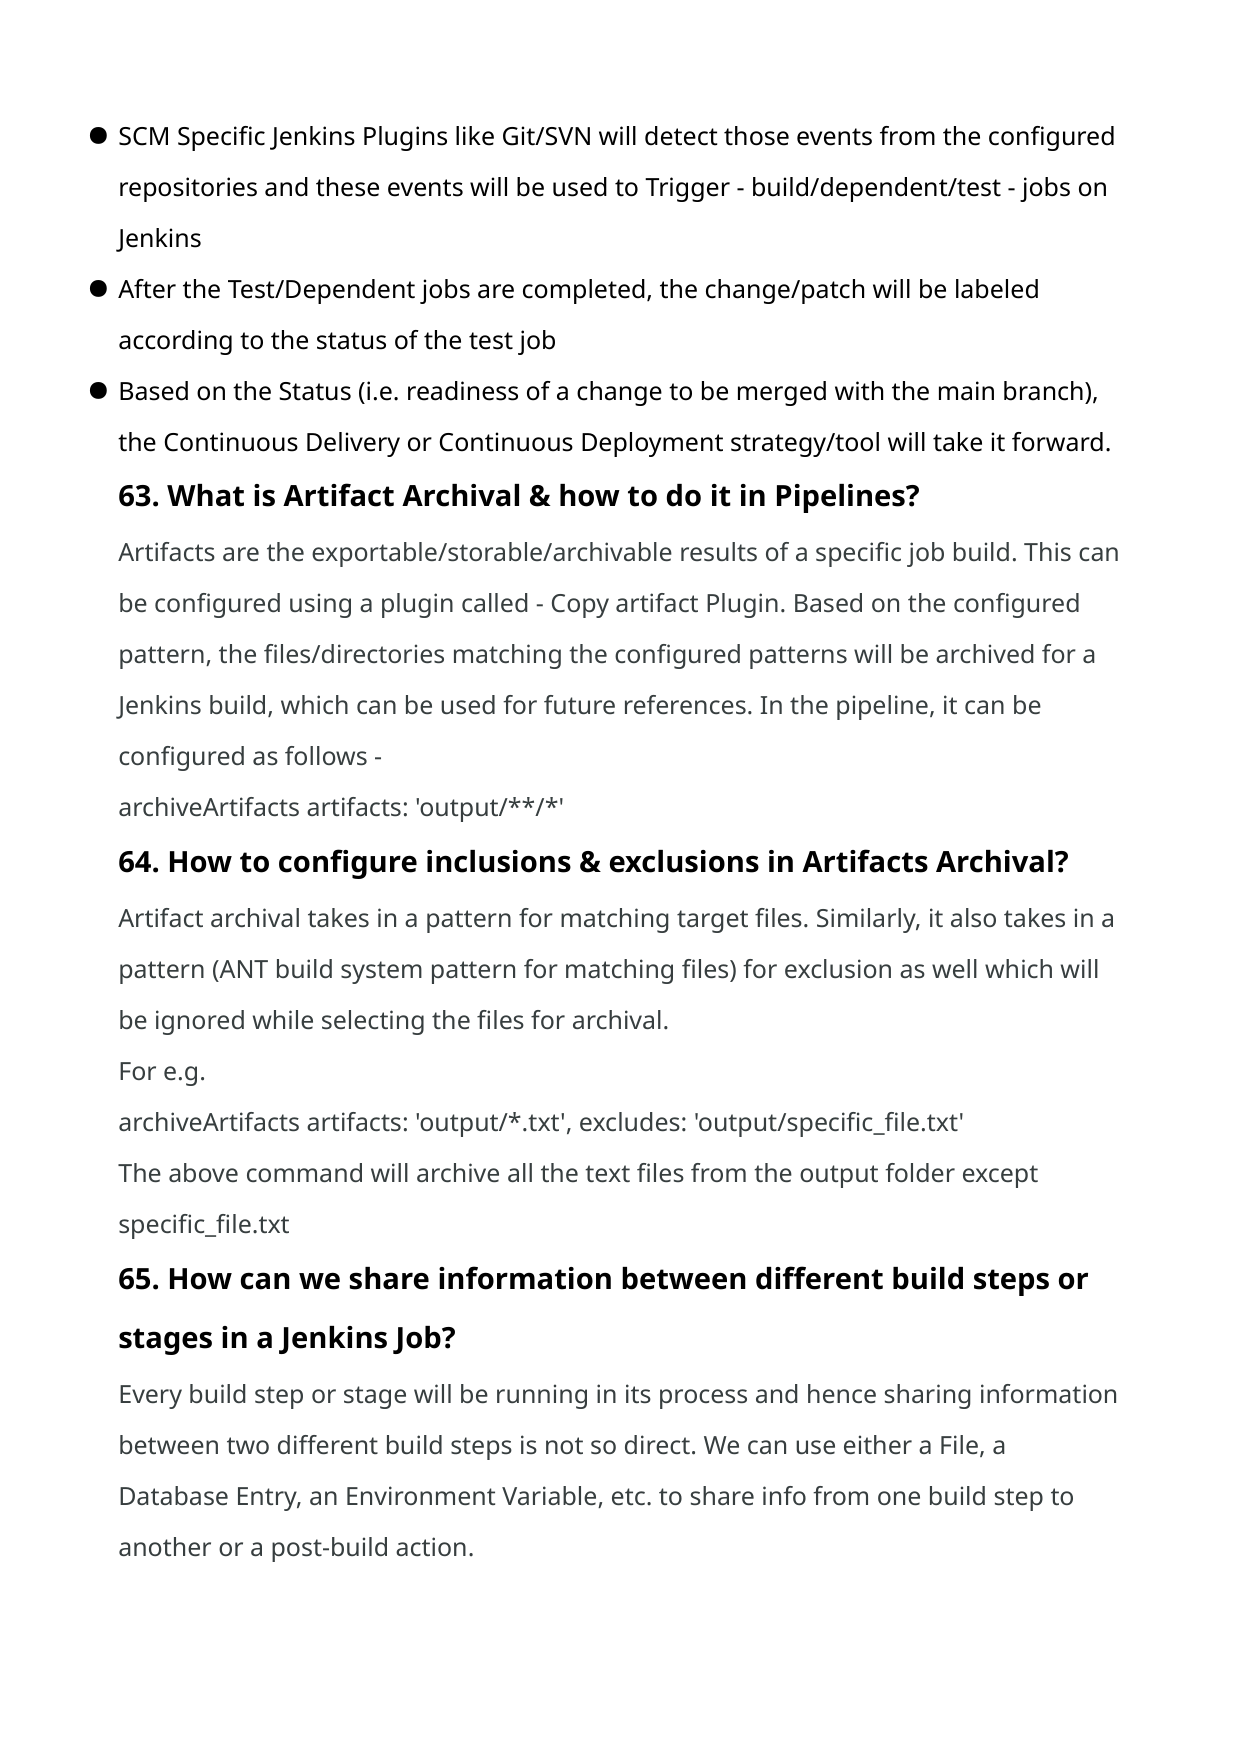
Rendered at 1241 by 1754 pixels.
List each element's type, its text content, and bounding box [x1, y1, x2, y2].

subtitle 63. What is Artifact Archival & how to do it in Pipelines? [118, 475, 1122, 515]
subtitle 65. How can we share information between different build steps or stages in a Jenkins Job? [118, 1258, 1122, 1357]
text Artifact archival takes in a pattern for matching target files. Similarly, it also takes in a pattern (ANT build system pattern for matching files) for exclusion as well which will be ignored while selecting the files for archival. [118, 901, 1122, 1037]
text Every build step or stage will be running in its process and hence sharing information between two different build steps is not so direct. We can use either a File, a Database Entry, an Environment Variable, etc. to share info from one build step to another or a post-build action. [118, 1377, 1122, 1564]
list After the Test/Dependent jobs are completed, the change/patch will be labeled according to the status of the test job [118, 271, 1122, 356]
text Artifacts are the exportable/storable/archivable results of a specific job build. This can be configured using a plugin called - Copy artifact Plugin. Based on the configured pattern, the files/directories matching the configured patterns will be archived for a Jenkins build, which can be used for future references. In the pipeline, it can be configured as follows - [118, 535, 1122, 773]
subtitle 64. How to configure inclusions & exclusions in Artifacts Archival? [118, 841, 1122, 881]
text For e.g. archiveArtifacts artifacts: 'output/*.txt', excludes: 'output/specific_file.txt' [118, 1054, 1122, 1139]
text archiveArtifacts artifacts: 'output/**/*' [118, 790, 1122, 824]
list Based on the Status (i.e. readiness of a change to be merged with the main branch), the Continuous Delivery or Continuous Deployment strategy/tool will take it forward. [118, 373, 1122, 458]
text The above command will archive all the text files from the output folder except specific_file.txt [118, 1156, 1122, 1241]
list SCM Specific Jenkins Plugins like Git/SVN will detect those events from the configured repositories and these events will be used to Trigger - build/dependent/test - jobs on Jenkins [118, 118, 1122, 254]
